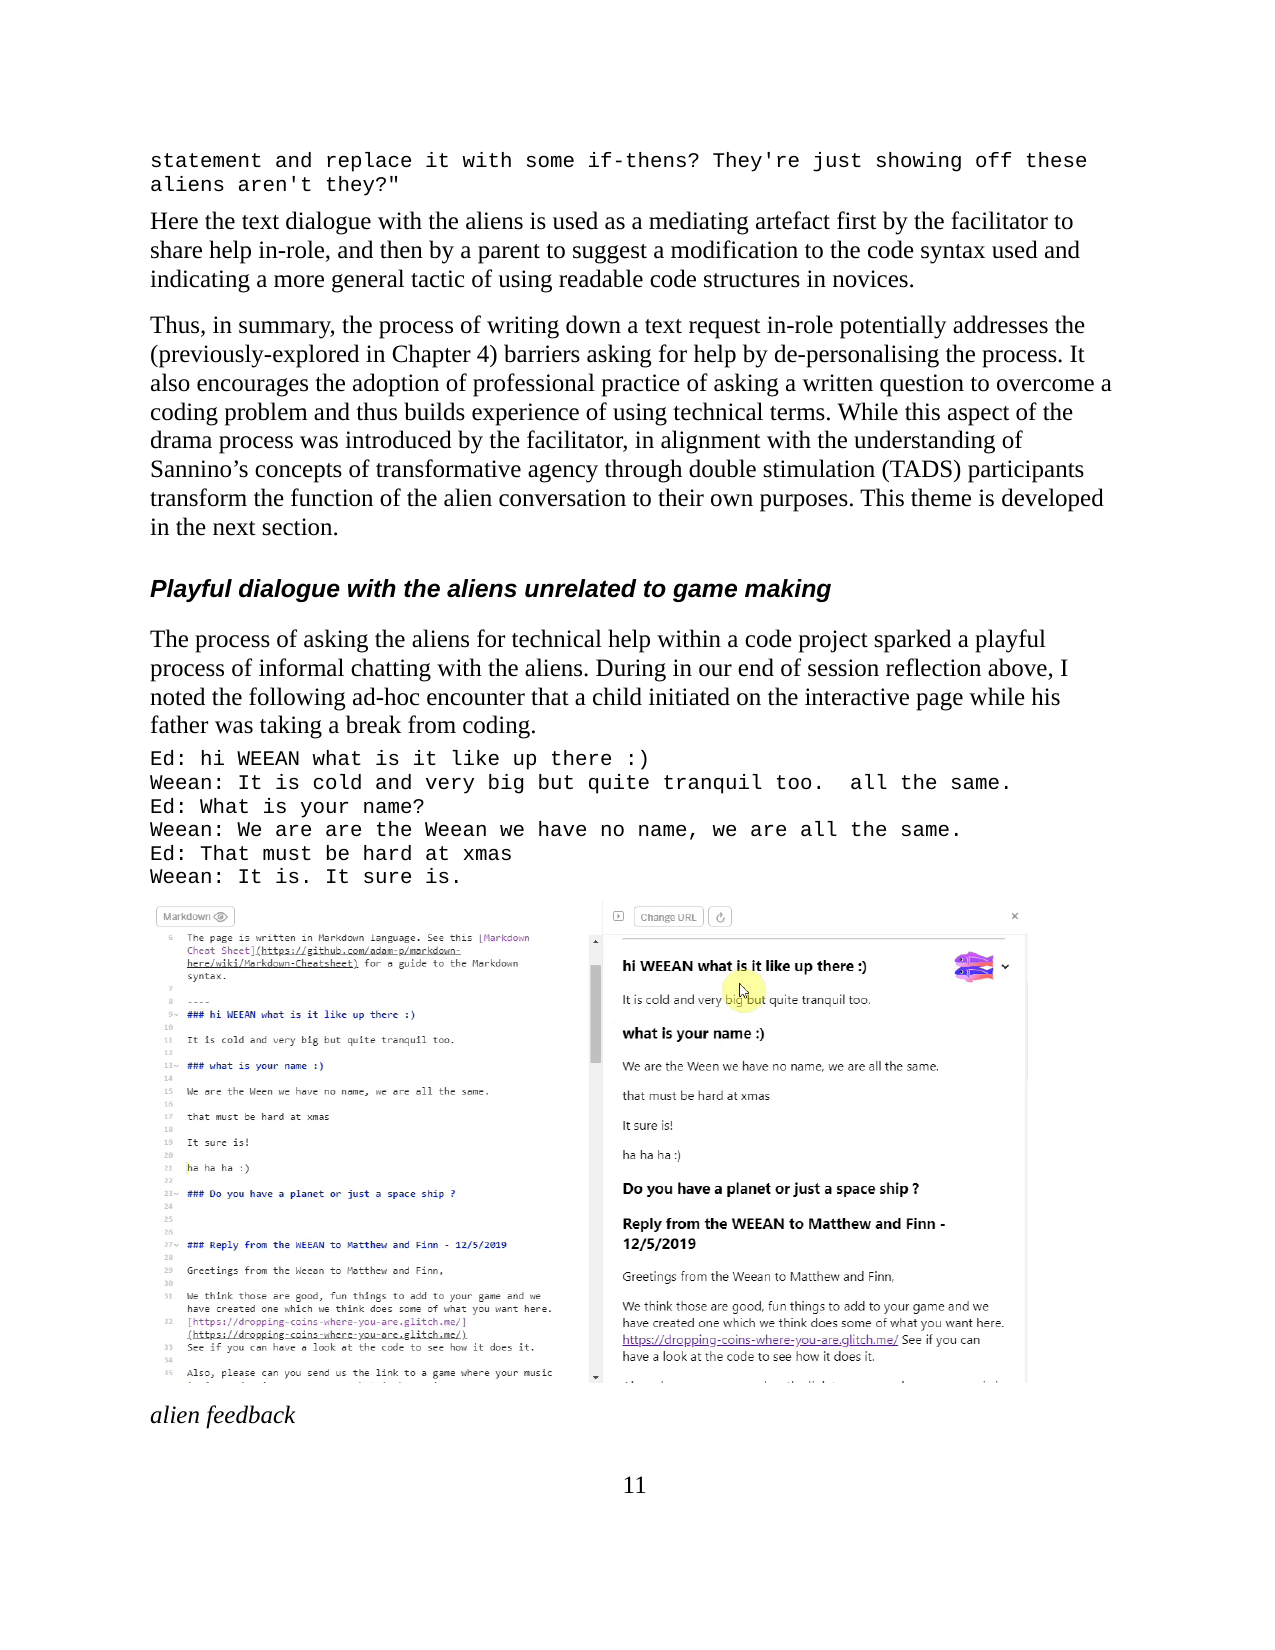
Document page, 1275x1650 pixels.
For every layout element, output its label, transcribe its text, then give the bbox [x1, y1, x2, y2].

text The process of asking the aliens for technical help within a code project sparked a playful process of informal chatting with the aliens. During in our end of session reflection above, I noted the following ad-hoc encounter that a child initiated on the interactive page while his father was taking a break from coding. [150, 624, 1125, 739]
text Ed: What is your name? [150, 796, 1125, 819]
text statement and replace it with some if-thens? They're just showing off these aliens aren't they?" [150, 150, 1125, 197]
text Here the text dialogue with the aliens is used as a mediating artefact first by the facilitator to share help in-role, and then by a parent to suggest a modification to the code syntax used and indicating a more general tactic of using readable code structures in novices. [150, 206, 1125, 292]
text Weean: It is cold and very big but quite tranquil too. all the same. [150, 772, 1125, 796]
subtitle Playful dialogue with the aliens unrelated to game making [150, 574, 1125, 603]
text Weean: We are are the Weean we have no name, we are all the same. [150, 819, 1125, 843]
text Ed: hi WEEAN what is it like up there :) [150, 748, 1125, 772]
text Thus, in summary, the process of writing down a text request in-role potentially addresses the (previously-explored in Chapter 4) barriers asking for help by de-personalising the process. It also encourages the adoption of professional practice of asking a written question to overcome a coding problem and thus builds experience of using technical terms. While this aspect of the drama process was introduced by the facilitator, in alignment with the understanding of Sannino’s concepts of transformative agency through double stimulation (TADS) participants transform the function of the alien conversation to their own purposes. This theme is developed in the next section. [150, 310, 1125, 540]
text Weean: It is. It sure is. [150, 867, 1125, 890]
picture [150, 899, 1028, 1383]
text Ed: That must be hard at xmas [150, 843, 1125, 867]
text alien feedback [150, 1400, 1125, 1429]
